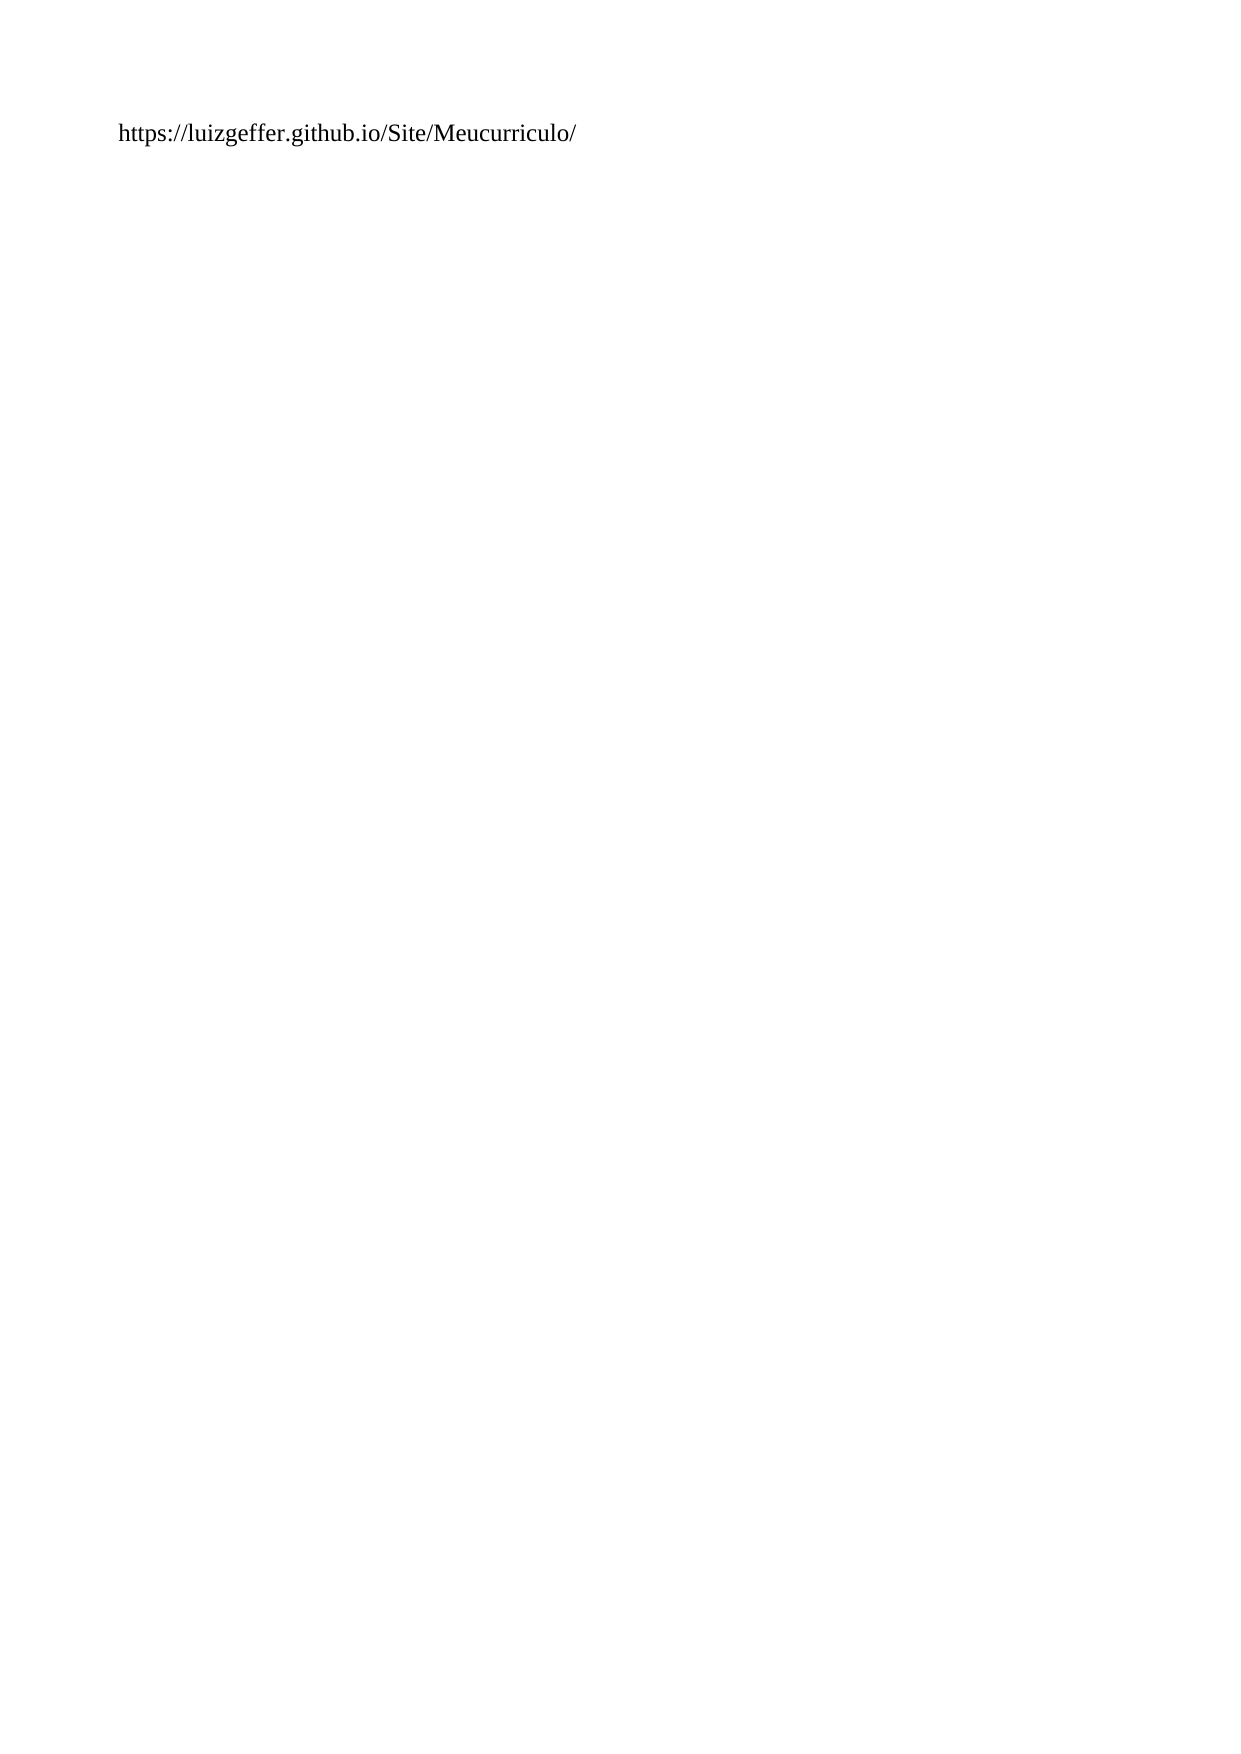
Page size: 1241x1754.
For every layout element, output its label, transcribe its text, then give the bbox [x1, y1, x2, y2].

text https://luizgeffer.github.io/Site/Meucurriculo/ [118, 118, 1122, 147]
